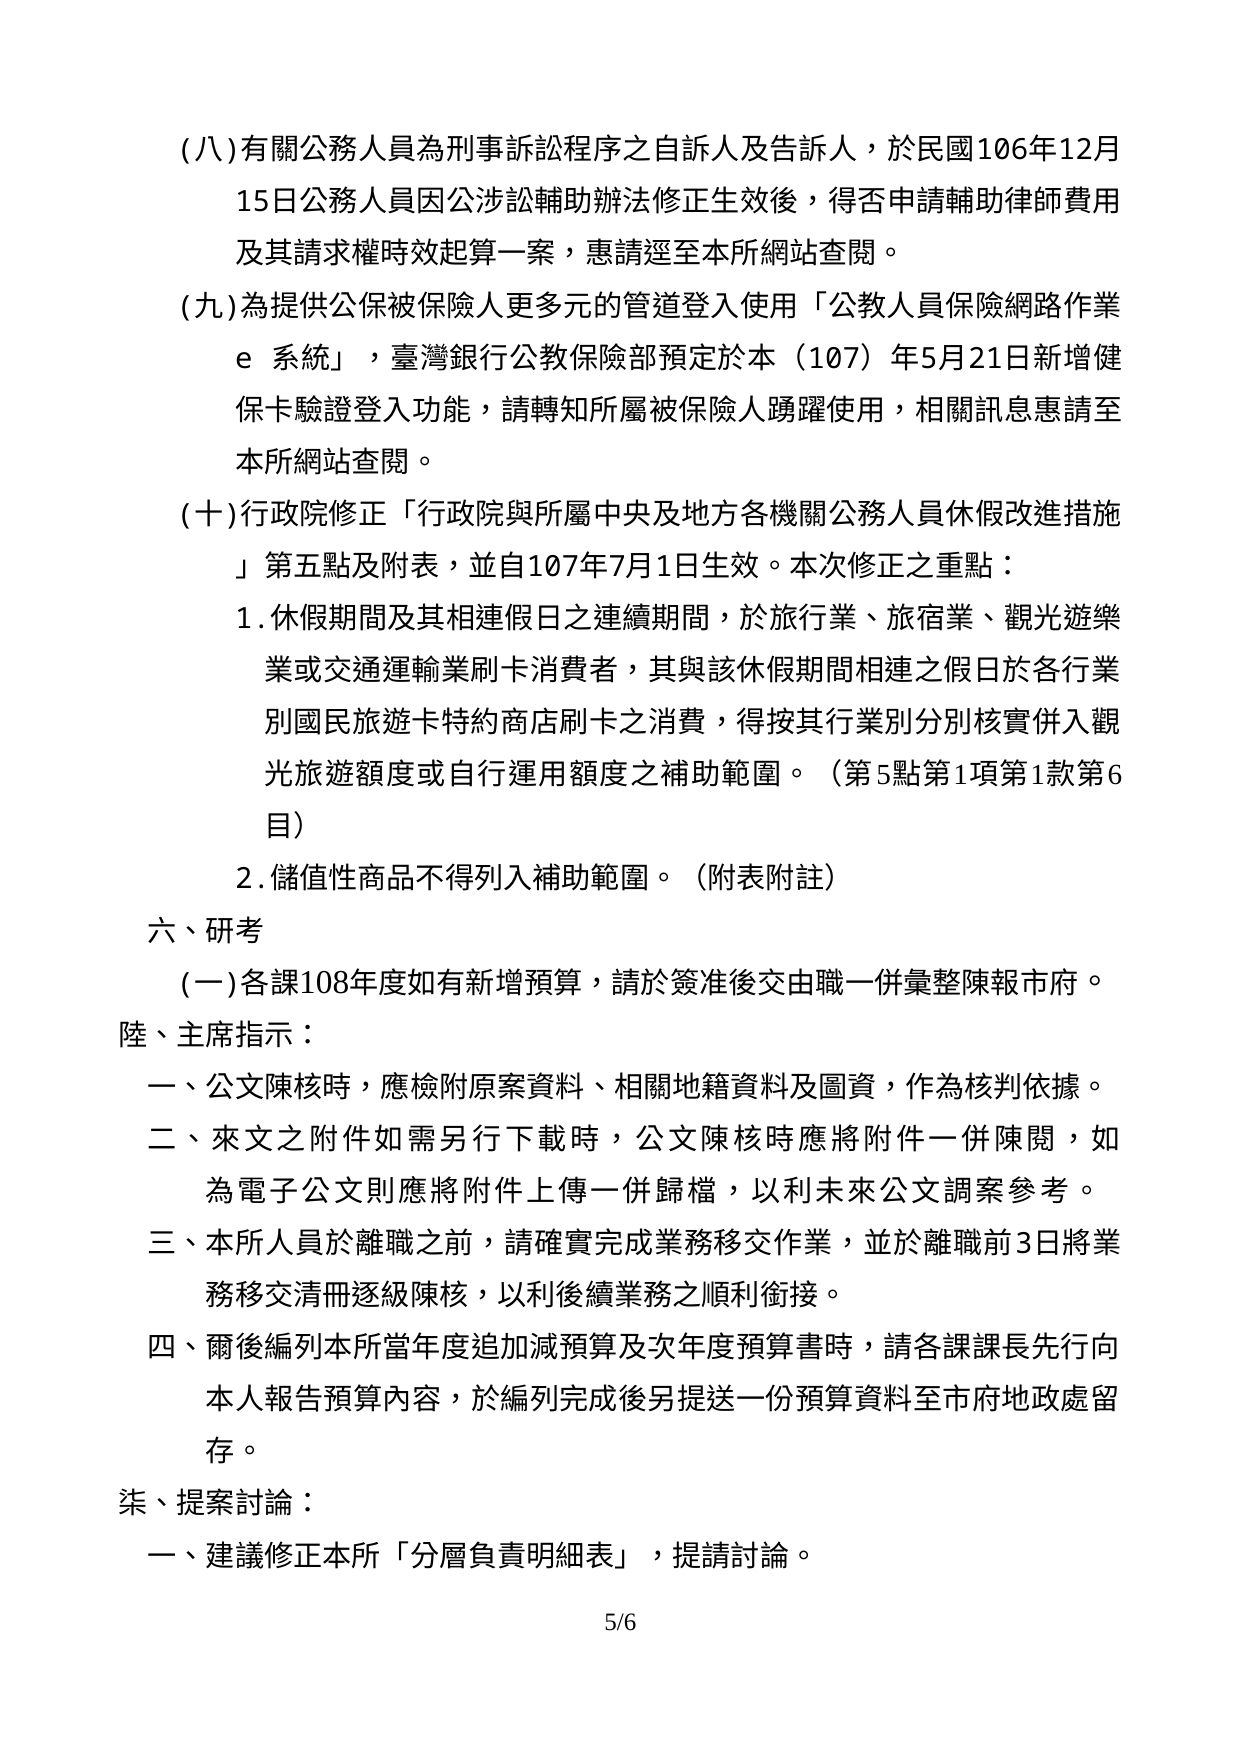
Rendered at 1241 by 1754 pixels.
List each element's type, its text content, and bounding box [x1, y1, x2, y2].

list 行政院修正「行政院與所屬中央及地方各機關公務人員休假改進措施」第五點及附表，並自107年7月1日生效。本次修正之重點： [176, 483, 1122, 587]
list 各課108年度如有新增預算，請於簽准後交由職一併彙整陳報市府。 [176, 951, 1122, 1003]
list 建議修正本所「分層負責明細表」，提請討論。 [147, 1524, 1122, 1576]
list 公文陳核時，應檢附原案資料、相關地籍資料及圖資，作為核判依據。 [147, 1056, 1122, 1108]
list 本所人員於離職之前，請確實完成業務移交作業，並於離職前3日將業務移交清冊逐級陳核，以利後續業務之順利銜接。 [147, 1212, 1122, 1316]
list 爾後編列本所當年度追加減預算及次年度預算書時，請各課課長先行向本人報告預算內容，於編列完成後另提送一份預算資料至市府地政處留存。 [147, 1316, 1122, 1472]
list 研考 [147, 899, 1122, 951]
list 儲值性商品不得列入補助範圍。（附表附註） [235, 847, 1122, 899]
list 來文之附件如需另行下載時，公文陳核時應將附件一併陳閱，如為電子公文則應將附件上傳一併歸檔，以利未來公文調案參考。 [147, 1108, 1122, 1212]
list 為提供公保被保險人更多元的管道登入使用「公教人員保險網路作業 e 系統」，臺灣銀行公教保險部預定於本（107）年5月21日新增健保卡驗證登入功能，請轉知所屬被保險人踴躍使用，相關訊息惠請至本所網站查閱。 [176, 274, 1122, 483]
list 提案討論： [118, 1472, 1122, 1524]
list 有關公務人員為刑事訴訟程序之自訴人及告訴人，於民國106年12月15日公務人員因公涉訟輔助辦法修正生效後，得否申請輔助律師費用及其請求權時效起算一案，惠請逕至本所網站查閱。 [176, 118, 1122, 274]
list 主席指示： [118, 1003, 1122, 1056]
list 休假期間及其相連假日之連續期間，於旅行業、旅宿業、觀光遊樂業或交通運輸業刷卡消費者，其與該休假期間相連之假日於各行業別國民旅遊卡特約商店刷卡之消費，得按其行業別分別核實併入觀光旅遊額度或自行運用額度之補助範圍。（第5點第1項第1款第6目） [235, 587, 1122, 847]
